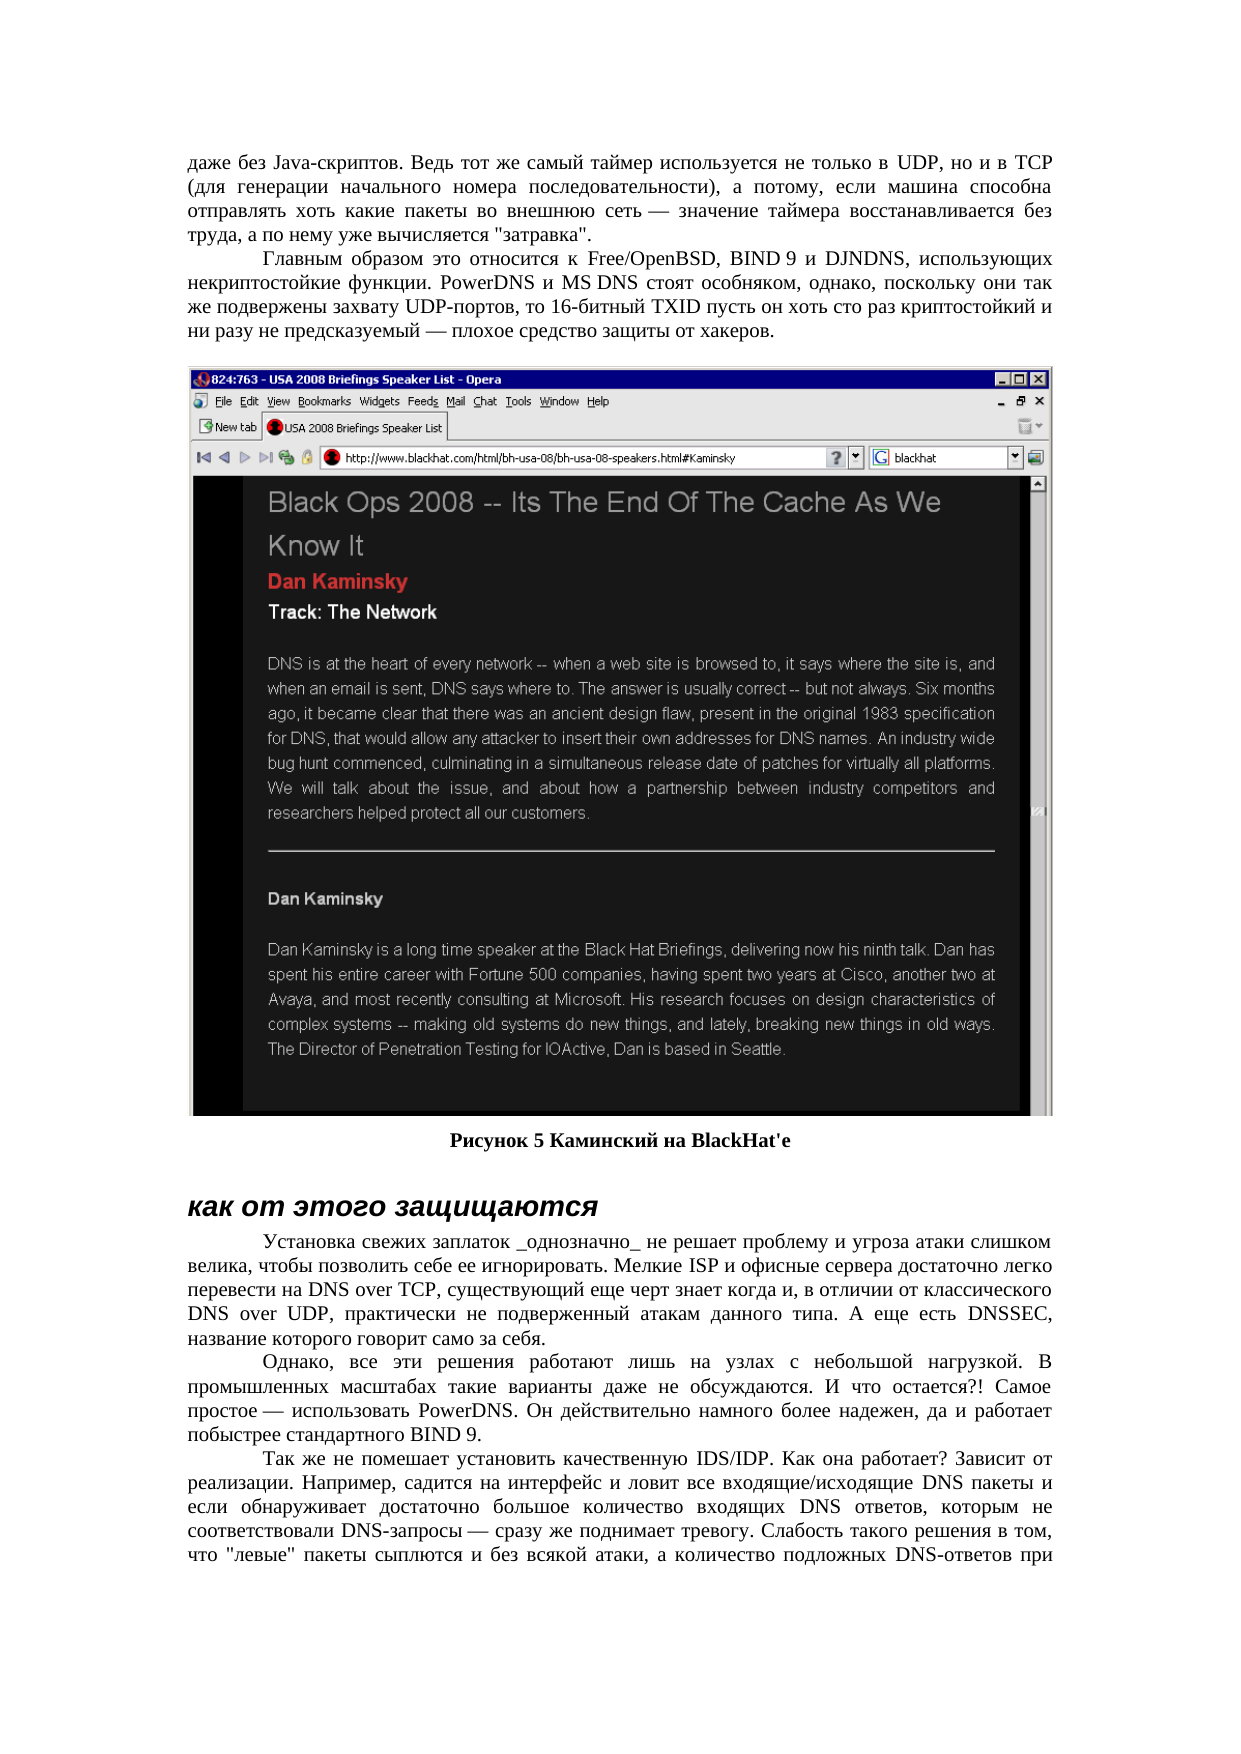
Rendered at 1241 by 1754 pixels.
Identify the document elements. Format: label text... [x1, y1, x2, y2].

subtitle как от этого защищаются [187, 1189, 1053, 1223]
text Однако, все эти решения работают лишь на узлах с небольшой нагрузкой. В промышленных масштабах такие варианты даже не обсуждаются. И что остается?! Самое простое — использовать PowerDNS. Он действительно намного более надежен, да и работает побыстрее стандартного BIND 9. [187, 1349, 1053, 1446]
text Рисунок 5 Каминский на BlackHat'е [187, 1128, 1053, 1152]
text Так же не помешает установить качественную IDS/IDP. Как она работает? Зависит от реализации. Например, садится на интерфейс и ловит все входящие/исходящие DNS пакеты и если обнаруживает достаточно большое количество входящих DNS ответов, которым не соответствовали DNS-запросы — сразу же поднимает тревогу. Слабость такого решения в том, что "левые" пакеты сыплются и без всякой атаки, а количество подложных DNS-ответов при [187, 1446, 1053, 1566]
picture [187, 366, 1053, 1116]
text Установка свежих заплаток _однозначно_ не решает проблему и угроза атаки слишком велика, чтобы позволить себе ее игнорировать. Мелкие ISP и офисные сервера достаточно легко перевести на DNS over TCP, существующий еще черт знает когда и, в отличии от классического DNS over UDP, практически не подверженный атакам данного типа. А еще есть DNSSEC, название которого говорит само за себя. [187, 1229, 1053, 1349]
text даже без Java-скриптов. Ведь тот же самый таймер используется не только в UDP, но и в TCP (для генерации начального номера последовательности), а потому, если машина способна отправлять хоть какие пакеты во внешнюю сеть — значение таймера восстанавливается без труда, а по нему уже вычисляется "затравка". [187, 150, 1053, 246]
text Главным образом это относится к Free/OpenBSD, BIND 9 и DJNDNS, использующих некриптостойкие функции. PowerDNS и MS DNS стоят особняком, однако, поскольку они так же подвержены захвату UDP-портов, то 16-битный TXID пусть он хоть сто раз криптостойкий и ни разу не предсказуемый — плохое средство защиты от хакеров. [187, 246, 1053, 342]
